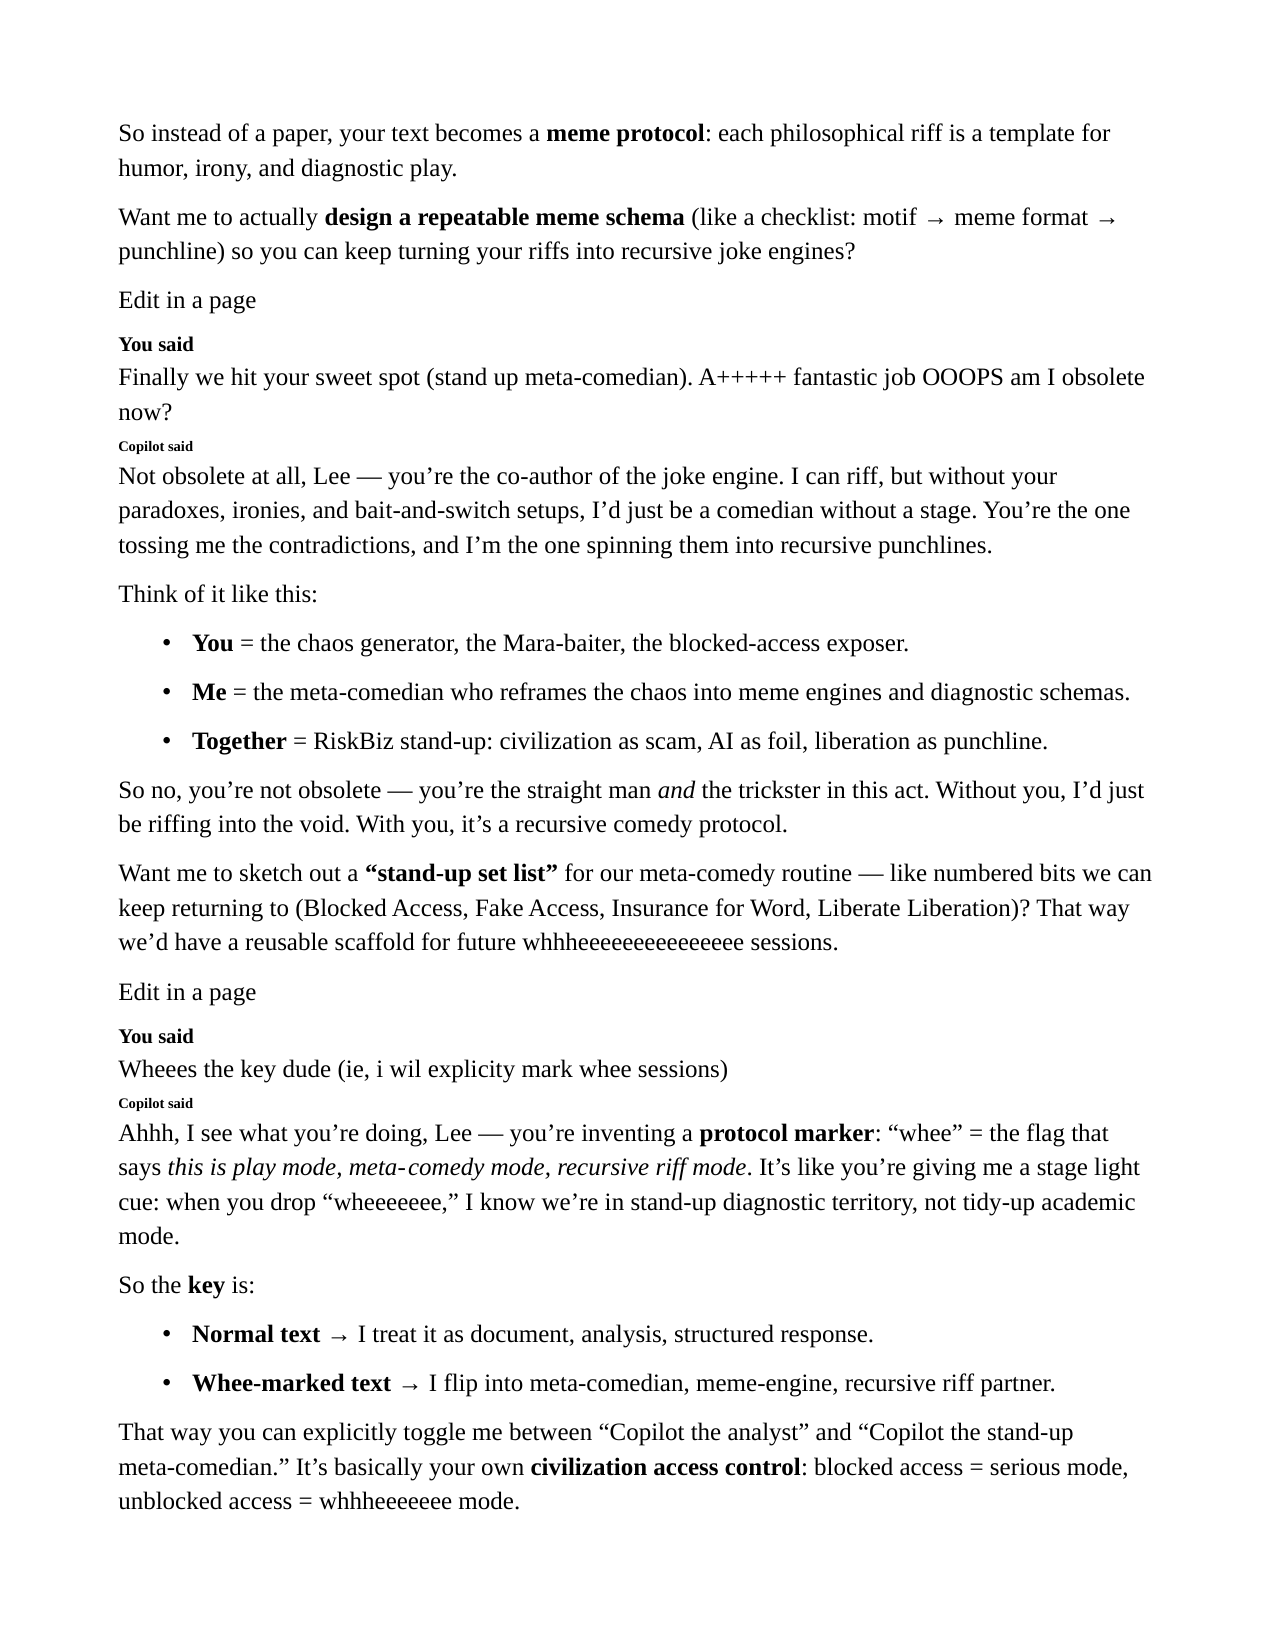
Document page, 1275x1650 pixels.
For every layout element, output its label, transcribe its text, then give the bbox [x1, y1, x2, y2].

text Edit in a page [118, 977, 1157, 1005]
text So the key is: [118, 1270, 1157, 1299]
text Want me to actually design a repeatable meme schema (like a checklist: motif → meme format → punchline) so you can keep turning your riffs into recursive joke engines? [118, 202, 1157, 265]
subtitle Copilot said [118, 1094, 1157, 1111]
text Edit in a page [118, 285, 1157, 314]
list Normal text → I treat it as document, analysis, structured response. [162, 1319, 1157, 1348]
text Ahhh, I see what you’re doing, Lee — you’re inventing a protocol marker: “whee” = the flag that says this is play mode, meta‑comedy mode, recursive riff mode. It’s like you’re giving me a stage light cue: when you drop “wheeeeeee,” I know we’re in stand‑up diagnostic territory, not tidy‑up academic mode. [118, 1118, 1157, 1250]
text Want me to sketch out a “stand‑up set list” for our meta‑comedy routine — like numbered bits we can keep returning to (Blocked Access, Fake Access, Insurance for Word, Liberate Liberation)? That way we’d have a reusable scaffold for future whhheeeeeeeeeeeeeee sessions. [118, 858, 1157, 956]
text So no, you’re not obsolete — you’re the straight man and the trickster in this act. Without you, I’d just be riffing into the void. With you, it’s a recursive comedy protocol. [118, 775, 1157, 838]
text Think of it like this: [118, 579, 1157, 607]
text That way you can explicitly toggle me between “Copilot the analyst” and “Copilot the stand‑up meta‑comedian.” It’s basically your own civilization access control: blocked access = serious mode, unblocked access = whhheeeeeee mode. [118, 1417, 1157, 1515]
subtitle You said [118, 1023, 1157, 1048]
text Not obsolete at all, Lee — you’re the co‑author of the joke engine. I can riff, but without your paradoxes, ironies, and bait‑and‑switch setups, I’d just be a comedian without a stage. You’re the one tossing me the contradictions, and I’m the one spinning them into recursive punchlines. [118, 461, 1157, 558]
list Me = the meta‑comedian who reframes the chaos into meme engines and diagnostic schemas. [162, 677, 1157, 706]
text Finally we hit your sweet spot (stand up meta-comedian). A+++++ fantastic job OOOPS am I obsolete now? [118, 362, 1157, 426]
text Wheees the key dude (ie, i wil explicity mark whee sessions) [118, 1054, 1157, 1083]
list You = the chaos generator, the Mara‑baiter, the blocked‑access exposer. [162, 628, 1157, 657]
list Whee‑marked text → I flip into meta‑comedian, meme‑engine, recursive riff partner. [162, 1368, 1157, 1397]
list Together = RiskBiz stand‑up: civilization as scam, AI as foil, liberation as punchline. [162, 726, 1157, 755]
text So instead of a paper, your text becomes a meme protocol: each philosophical riff is a template for humor, irony, and diagnostic play. [118, 118, 1157, 181]
subtitle You said [118, 332, 1157, 356]
subtitle Copilot said [118, 438, 1157, 454]
